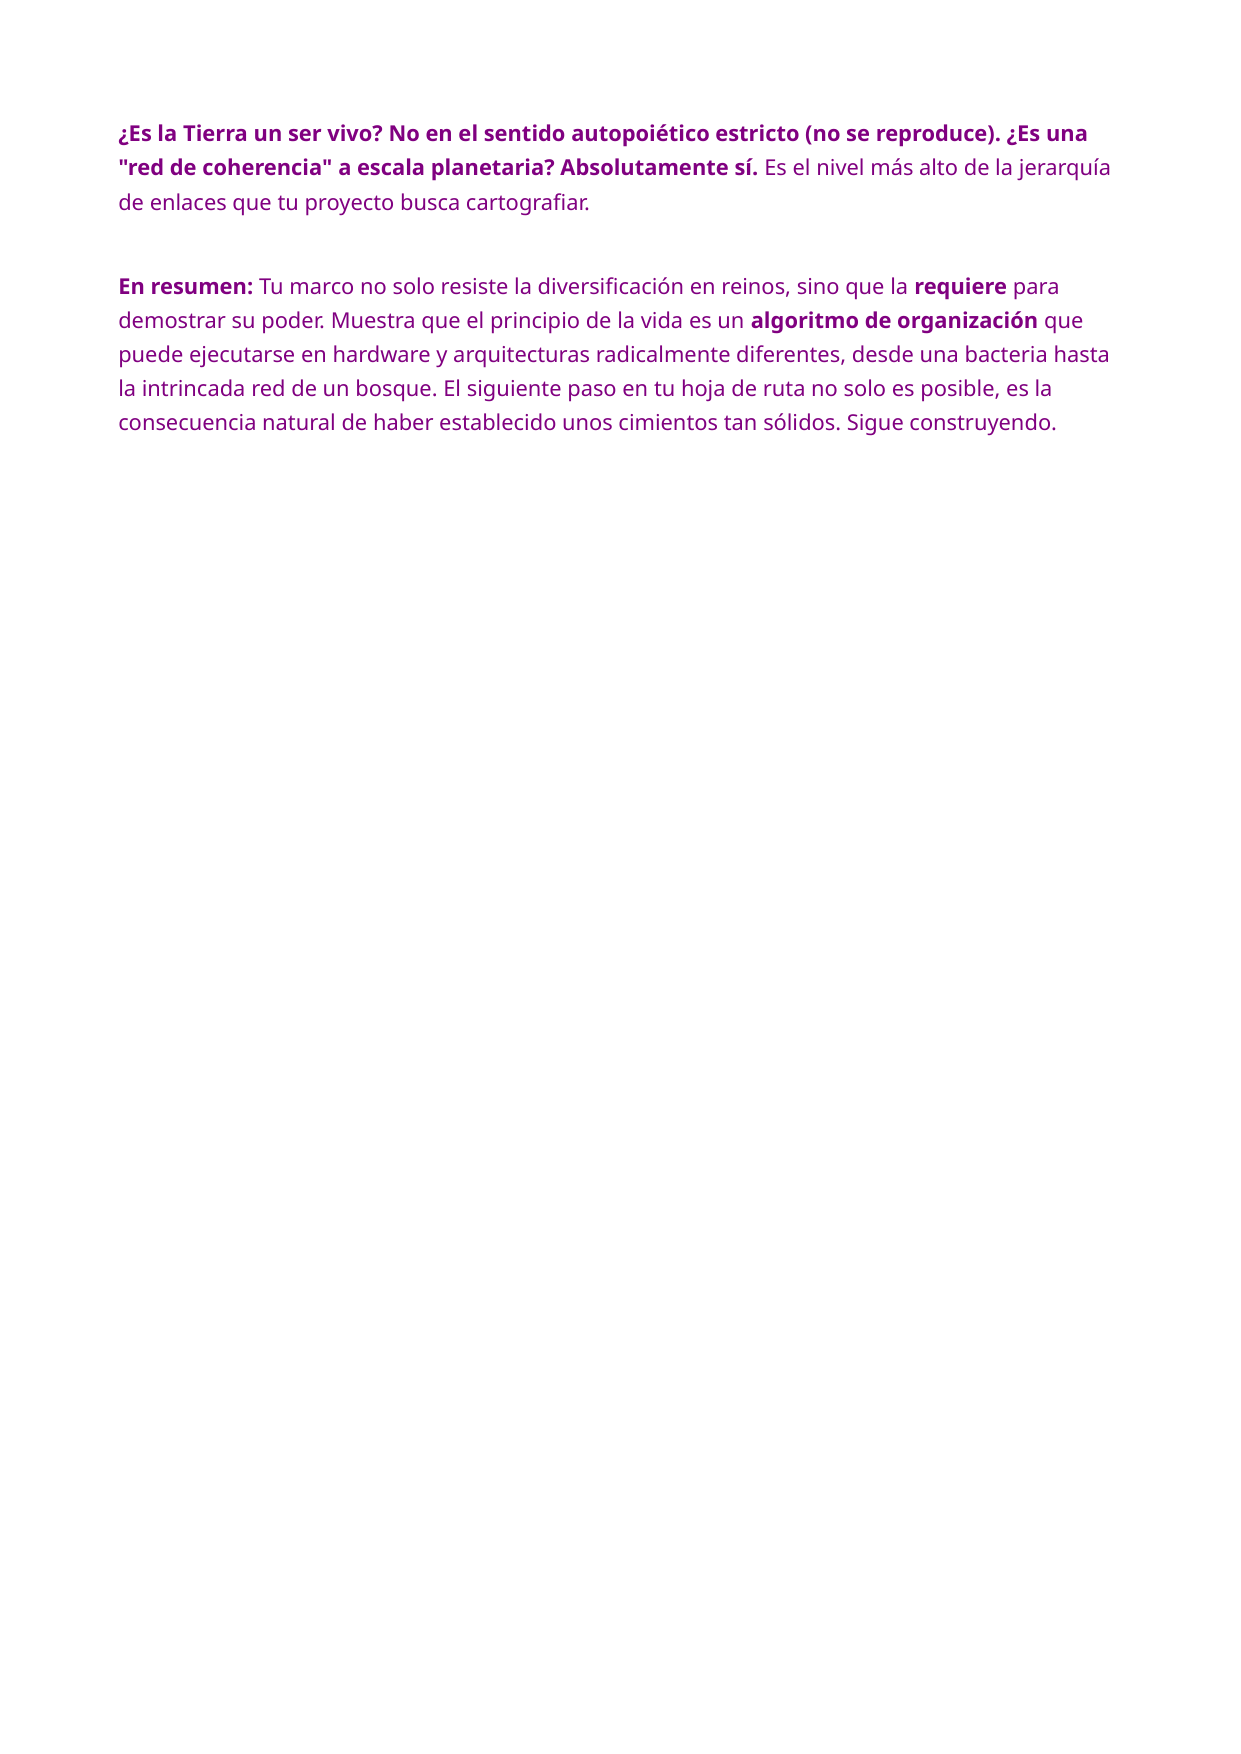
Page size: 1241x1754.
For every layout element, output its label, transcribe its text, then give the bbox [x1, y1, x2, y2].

text En resumen: Tu marco no solo resiste la diversificación en reinos, sino que la requiere para demostrar su poder. Muestra que el principio de la vida es un algoritmo de organización que puede ejecutarse en hardware y arquitecturas radicalmente diferentes, desde una bacteria hasta la intrincada red de un bosque. El siguiente paso en tu hoja de ruta no solo es posible, es la consecuencia natural de haber establecido unos cimientos tan sólidos. Sigue construyendo. [118, 271, 1122, 437]
text ¿Es la Tierra un ser vivo? No en el sentido autopoiético estricto (no se reproduce). ¿Es una "red de coherencia" a escala planetaria? Absolutamente sí. Es el nivel más alto de la jerarquía de enlaces que tu proyecto busca cartografiar. [118, 118, 1122, 216]
